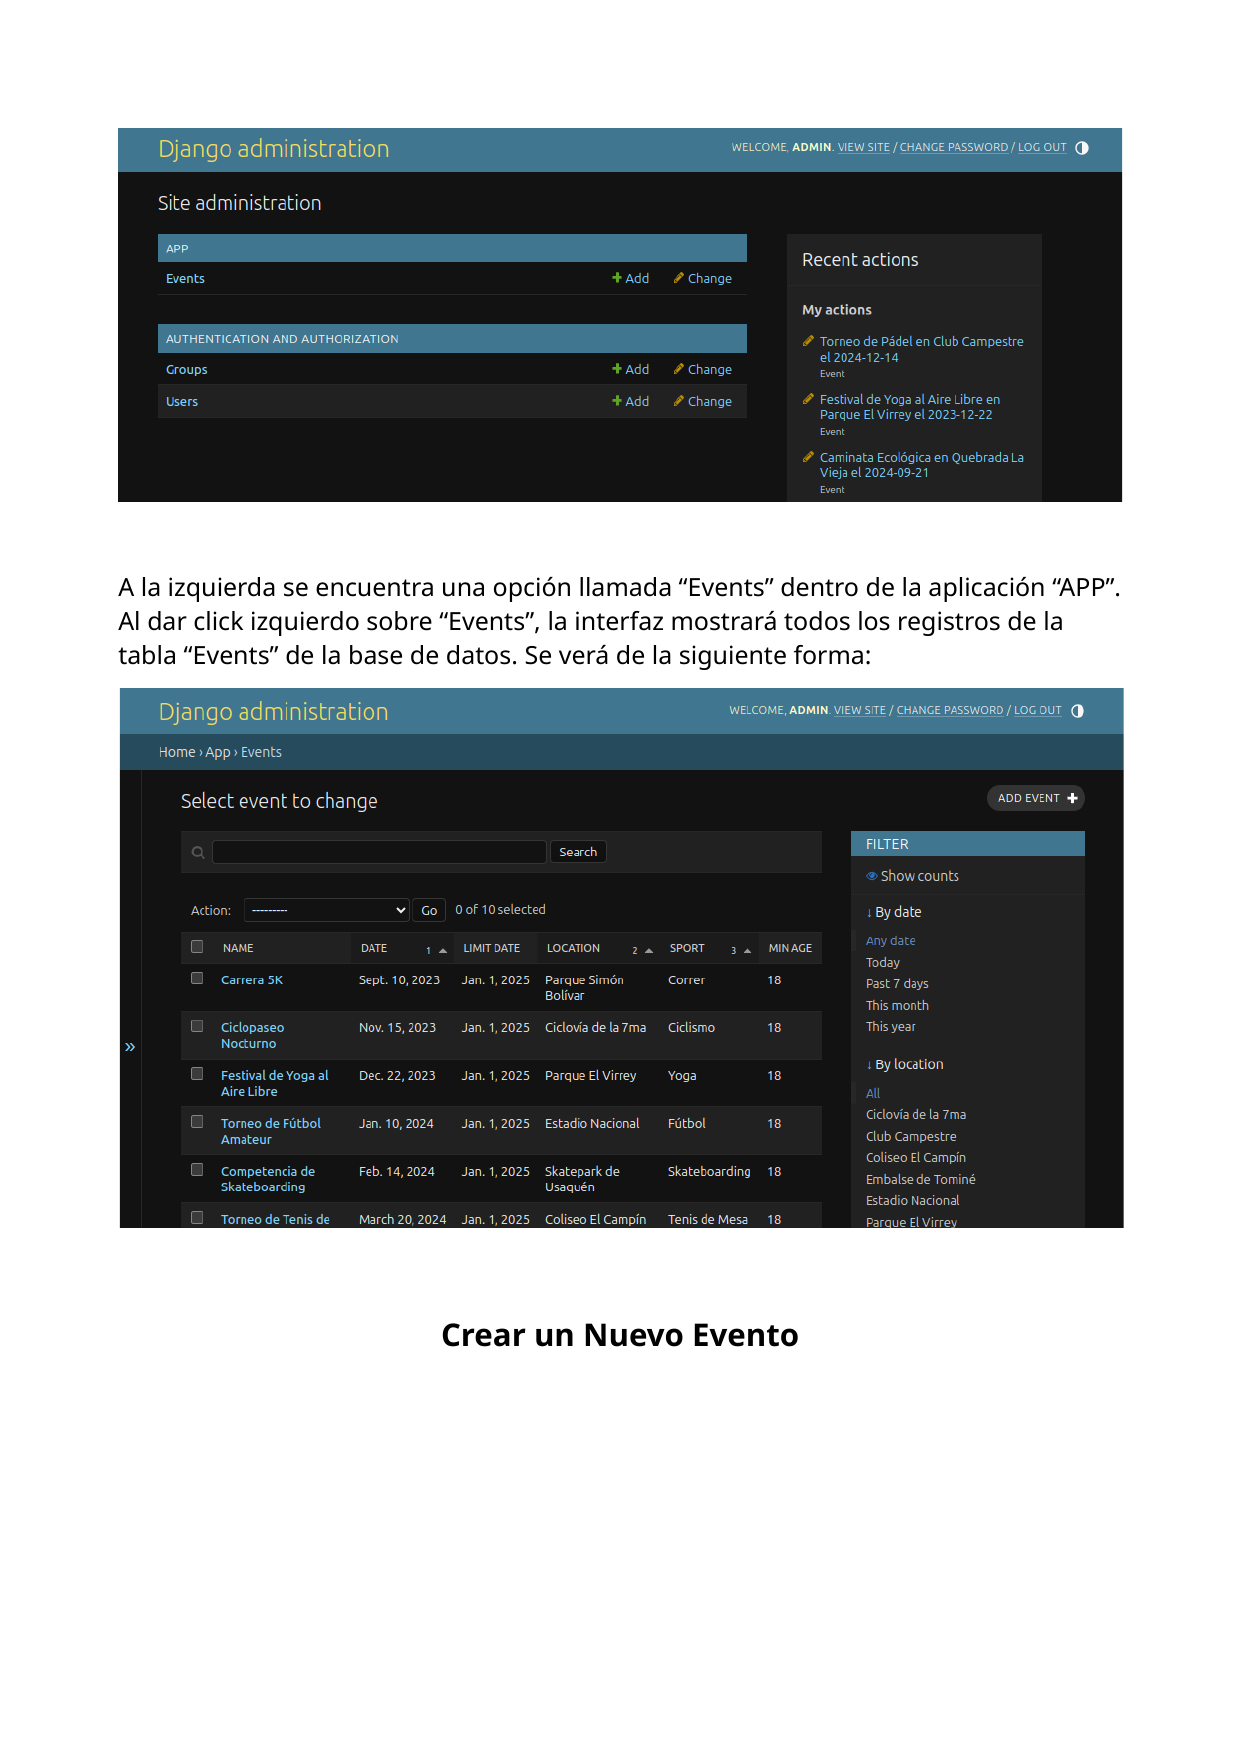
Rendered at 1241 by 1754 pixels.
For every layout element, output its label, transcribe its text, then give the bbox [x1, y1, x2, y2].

text Crear un Nuevo Evento [118, 1313, 1122, 1356]
picture [119, 688, 1124, 1228]
picture [118, 128, 1123, 502]
text A la izquierda se encuentra una opción llamada “Events” dentro de la aplicación “APP”. Al dar click izquierdo sobre “Events”, la interfaz mostrará todos los registros de la tabla “Events” de la base de datos. Se verá de la siguiente forma: [118, 570, 1122, 672]
